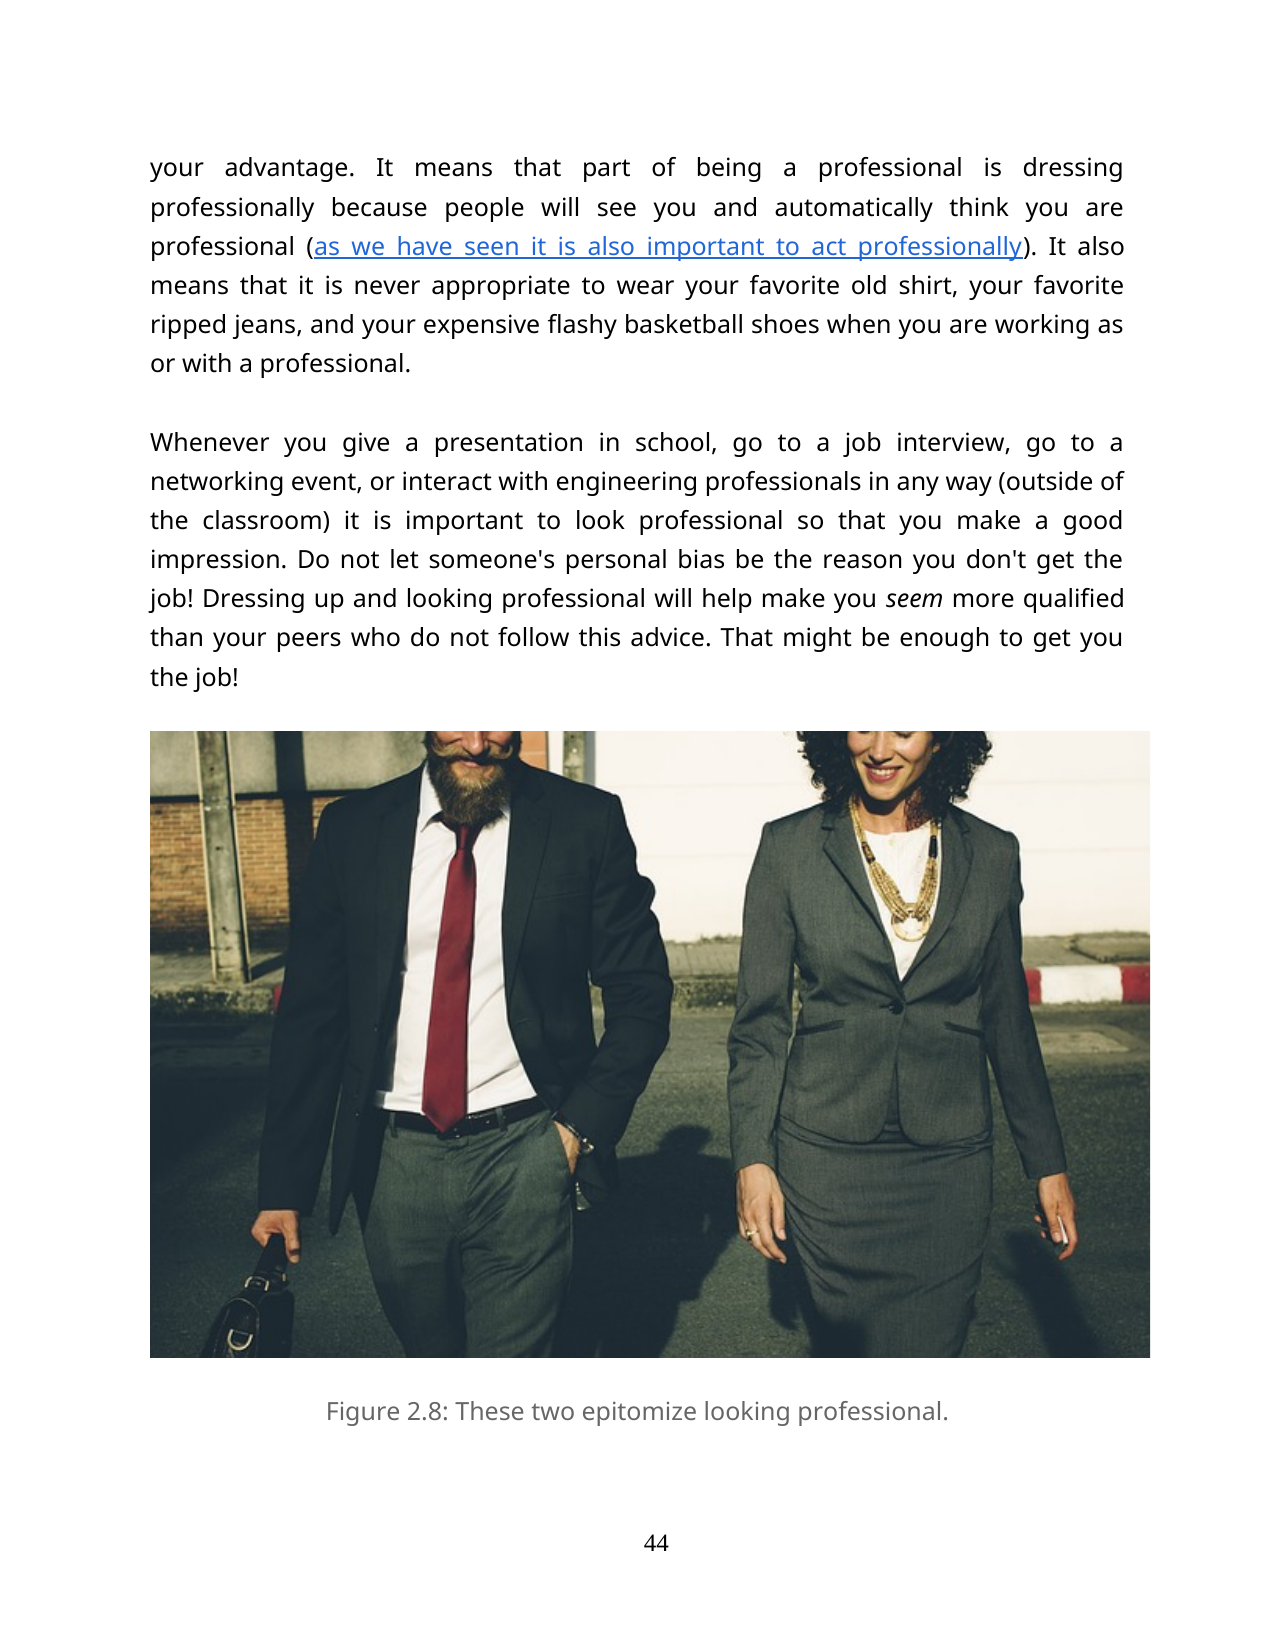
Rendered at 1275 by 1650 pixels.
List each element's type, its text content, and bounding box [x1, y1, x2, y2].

picture [150, 731, 1150, 1358]
text Whenever you give a presentation in school, go to a job interview, go to a networking event, or interact with engineering professionals in any way (outside of the classroom) it is important to look professional so that you make a good impression. Do not let someone's personal bias be the reason you don't get the job! Dressing up and looking professional will help make you seem more qualified than your peers who do not follow this advice. That might be enough to get you the job! [150, 424, 1125, 693]
text your advantage. It means that part of being a professional is dressing professionally because people will see you and automatically think you are professional (as we have seen it is also important to act professionally). It also means that it is never appropriate to wear your favorite old shirt, your favorite ripped jeans, and your expensive flashy basketball shoes when you are working as or with a professional. [150, 150, 1125, 380]
text Figure 2.8: These two epitomize looking professional. [150, 1393, 1125, 1427]
